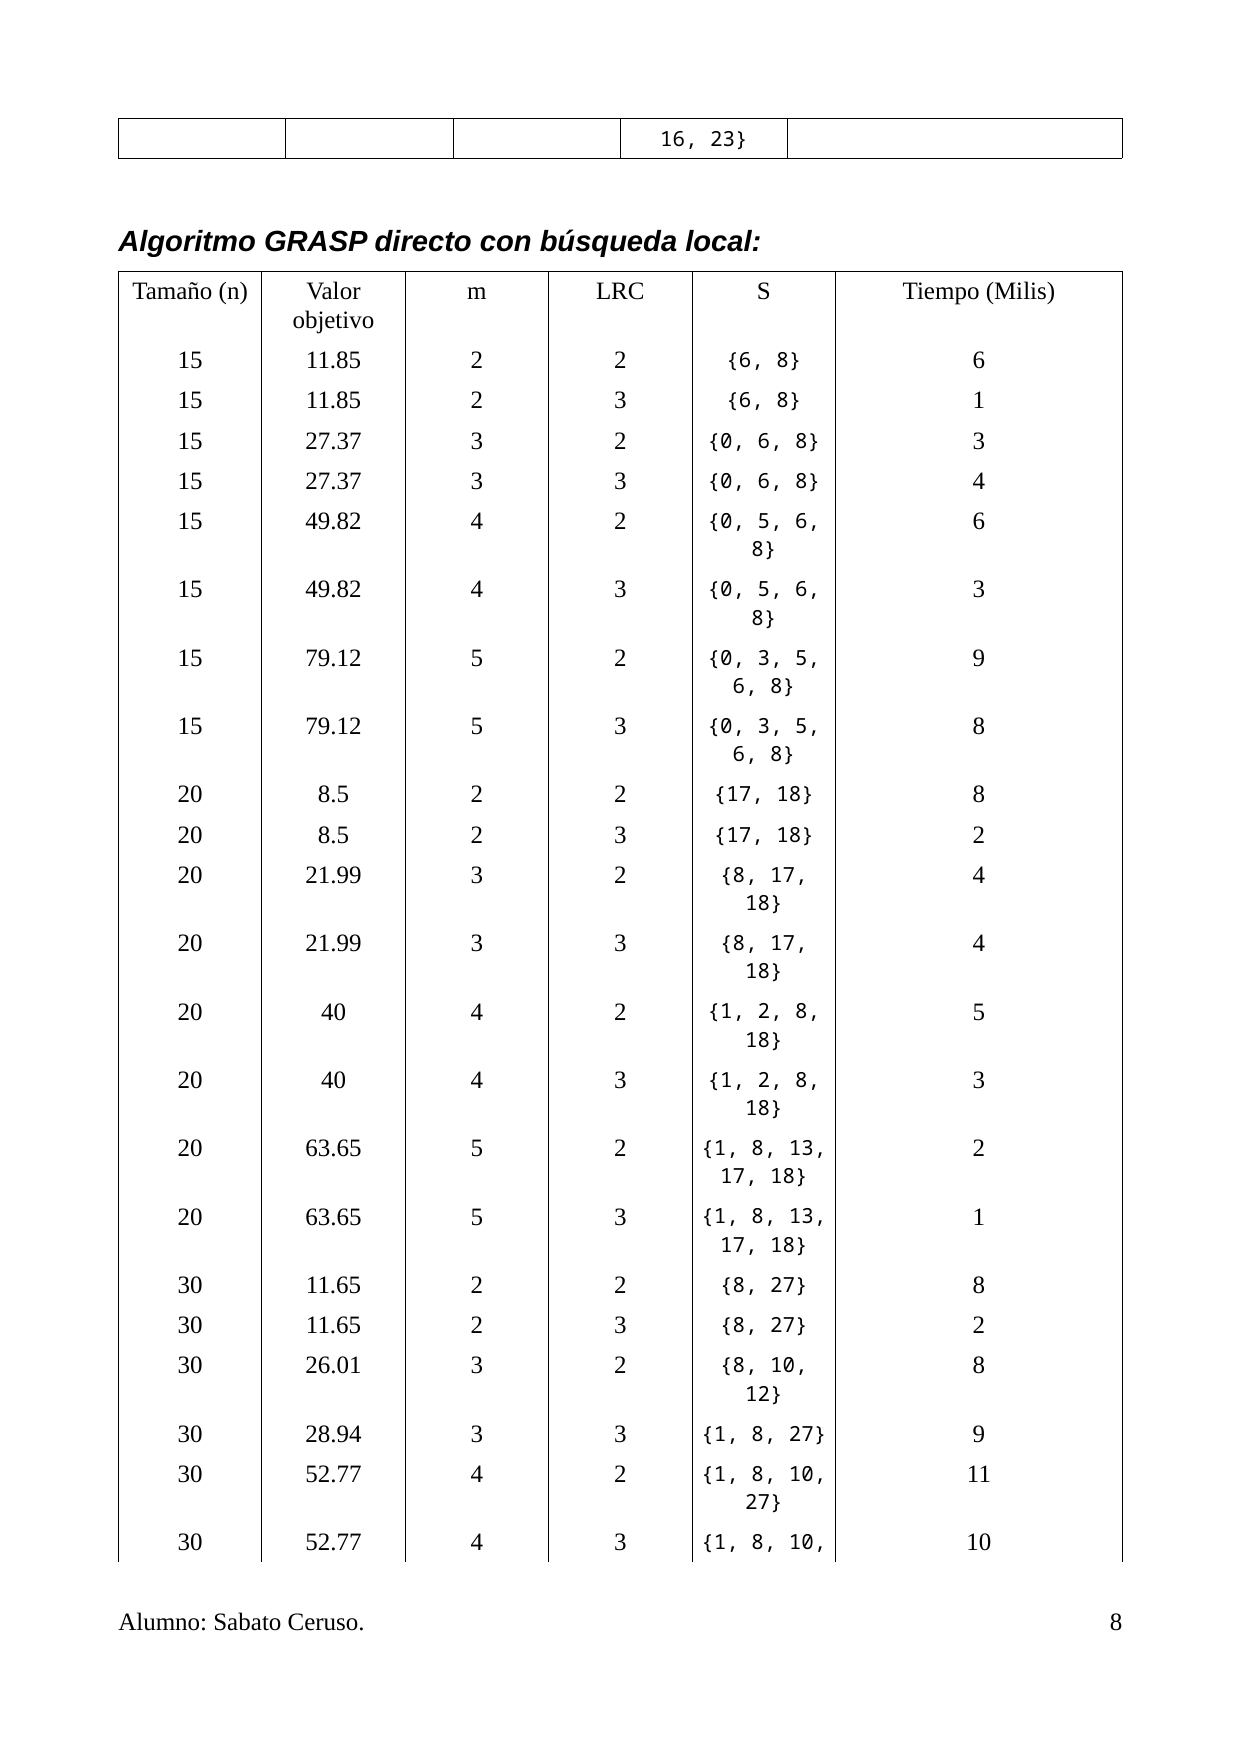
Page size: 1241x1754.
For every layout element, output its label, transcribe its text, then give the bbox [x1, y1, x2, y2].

table_cell 2 [836, 814, 1122, 854]
table_cell 9 [836, 637, 1122, 705]
table_cell 3 [406, 923, 548, 991]
table_cell 15 [119, 569, 261, 637]
table_cell 3 [836, 569, 1122, 637]
table_cell 20 [119, 774, 261, 814]
table_cell 15 [119, 705, 261, 774]
table_cell {6, 8} [693, 340, 835, 380]
table_cell 30 [119, 1453, 261, 1521]
table_cell 1 [836, 380, 1122, 420]
table_cell 26,01 [262, 1345, 405, 1413]
table_cell {6, 8} [693, 380, 835, 420]
table_cell 5 [406, 1128, 548, 1196]
table_cell 2 [836, 1128, 1122, 1196]
table_cell 63,65 [262, 1196, 405, 1264]
table_header S [693, 272, 835, 339]
table_cell 5 [406, 1196, 548, 1264]
table_cell 27,37 [262, 460, 405, 500]
table_cell 6 [836, 340, 1122, 380]
table_cell 4 [406, 1521, 548, 1562]
table_cell 4 [406, 569, 548, 637]
table_cell 15 [119, 460, 261, 500]
table_cell 5 [406, 705, 548, 774]
table_cell 98,58 [286, 119, 453, 158]
table_cell 27,37 [262, 420, 405, 460]
table_cell 79,12 [262, 637, 405, 705]
table_cell 9 [836, 1413, 1122, 1453]
table_cell 21,99 [262, 854, 405, 922]
table_cell 4 [836, 923, 1122, 991]
table_cell {1, 2, 8, 18} [693, 1059, 835, 1127]
table_cell 2 [549, 1345, 692, 1413]
table_cell {8, 10, 12} [693, 1345, 835, 1413]
table_cell 30 [119, 1345, 261, 1413]
table_cell 3 [549, 923, 692, 991]
table_cell 4 [406, 500, 548, 569]
table_header m [406, 272, 548, 339]
table_cell 2 [549, 1264, 692, 1304]
table_cell 2 [549, 991, 692, 1059]
table_cell [788, 119, 1122, 158]
table_cell 8 [836, 1264, 1122, 1304]
table_cell 6 [836, 500, 1122, 569]
table_cell {0, 3, 5, 6, 8} [693, 705, 835, 774]
table_header LRC [549, 272, 692, 339]
table_cell 3 [549, 380, 692, 420]
table_cell 8 [836, 705, 1122, 774]
table_cell 30 [119, 1521, 261, 1562]
table_cell 3 [549, 1413, 692, 1453]
table_cell {0, 6, 8} [693, 420, 835, 460]
table_cell {1, 8, 10, [693, 1521, 835, 1562]
table_cell 20 [119, 1196, 261, 1264]
table_cell 8,5 [262, 774, 405, 814]
table_cell 79,12 [262, 705, 405, 774]
table_cell 8,5 [262, 814, 405, 854]
table_cell 30 [119, 1304, 261, 1344]
table_cell {1, 2, 8, 18} [693, 991, 835, 1059]
table_cell 3 [406, 420, 548, 460]
table_cell 63,65 [262, 1128, 405, 1196]
table_cell 2 [406, 380, 548, 420]
table_cell 11,85 [262, 340, 405, 380]
table_cell 8 [836, 1345, 1122, 1413]
table_header Tamaño (n) [119, 272, 261, 339]
table_cell 2 [406, 340, 548, 380]
table_cell [119, 119, 285, 158]
table_cell 2 [406, 774, 548, 814]
table_cell 8 [836, 774, 1122, 814]
table_cell 2 [549, 637, 692, 705]
table_cell 3 [549, 460, 692, 500]
table_cell {8, 27} [693, 1304, 835, 1344]
table_cell 49,82 [262, 500, 405, 569]
table_cell 11,85 [262, 380, 405, 420]
table_cell 20 [119, 1128, 261, 1196]
table_cell 3 [549, 569, 692, 637]
table_cell 2 [406, 1304, 548, 1344]
table_cell 2 [549, 854, 692, 922]
table_cell 3 [836, 420, 1122, 460]
table_cell 11,65 [262, 1304, 405, 1344]
table_cell 3 [549, 705, 692, 774]
table_cell {8, 27} [693, 1264, 835, 1304]
table_cell 15 [119, 420, 261, 460]
table_cell 15 [119, 500, 261, 569]
table_cell {1, 8, 13, 17, 18} [693, 1196, 835, 1264]
table_cell {0, 5, 6, 8} [693, 569, 835, 637]
table_cell {1, 8, 27} [693, 1413, 835, 1453]
table_cell 49,82 [262, 569, 405, 637]
table_header Valor objetivo [262, 272, 405, 339]
table_cell 2 [549, 774, 692, 814]
table_cell 5 [406, 637, 548, 705]
table_cell 28,94 [262, 1413, 405, 1453]
table_cell {8, 17, 18} [693, 854, 835, 922]
table_cell 52,77 [262, 1521, 405, 1562]
table_cell 4 [406, 1059, 548, 1127]
table_cell 20 [119, 814, 261, 854]
table_cell 11 [836, 1453, 1122, 1521]
table_cell {17, 18} [693, 774, 835, 814]
table_cell 15 [119, 637, 261, 705]
table_cell 3 [549, 1059, 692, 1127]
table_cell 16, 23} [621, 119, 787, 158]
table_header Tiempo (Milis) [836, 272, 1122, 339]
table_cell 20 [119, 854, 261, 922]
subtitle Algoritmo GRASP directo con búsqueda local: [118, 224, 1122, 258]
table_cell {0, 5, 6, 8} [693, 500, 835, 569]
table_cell 4 [836, 460, 1122, 500]
table_cell 20 [119, 1059, 261, 1127]
table_cell 2 [549, 1453, 692, 1521]
table_cell 3 [406, 460, 548, 500]
table_cell {1, 8, 10, 27} [693, 1453, 835, 1521]
table_cell 2 [549, 500, 692, 569]
table_cell 3 [549, 1196, 692, 1264]
table_cell 3 [549, 814, 692, 854]
table_cell 3 [549, 1521, 692, 1562]
table_cell 2 [549, 420, 692, 460]
table_cell 15 [119, 380, 261, 420]
table_cell 40 [262, 1059, 405, 1127]
table_cell 1 [836, 1196, 1122, 1264]
table_cell {8, 17, 18} [693, 923, 835, 991]
table_cell 2 [549, 1128, 692, 1196]
table_cell 2 [836, 1304, 1122, 1344]
table_cell 15 [119, 340, 261, 380]
table_cell 3 [406, 1345, 548, 1413]
table_cell 10 [836, 1521, 1122, 1562]
table_cell 20 [119, 991, 261, 1059]
table_cell {1, 8, 13, 17, 18} [693, 1128, 835, 1196]
table_cell 3 [549, 1304, 692, 1344]
table_cell [454, 119, 620, 158]
table_cell 3 [406, 1413, 548, 1453]
table_cell {0, 6, 8} [693, 460, 835, 500]
table_cell 2 [549, 340, 692, 380]
table_cell 30 [119, 1264, 261, 1304]
table_cell 5 [836, 991, 1122, 1059]
table_cell 20 [119, 923, 261, 991]
table_cell 40 [262, 991, 405, 1059]
table_cell 4 [406, 991, 548, 1059]
table_cell 4 [836, 854, 1122, 922]
table_cell 11,65 [262, 1264, 405, 1304]
table_cell 3 [836, 1059, 1122, 1127]
table_cell {17, 18} [693, 814, 835, 854]
table_cell {0, 3, 5, 6, 8} [693, 637, 835, 705]
table_cell 52,77 [262, 1453, 405, 1521]
table_cell 21,99 [262, 923, 405, 991]
table_cell 2 [406, 814, 548, 854]
table_cell 2 [406, 1264, 548, 1304]
table_cell 3 [406, 854, 548, 922]
table_cell 4 [406, 1453, 548, 1521]
table_cell 30 [119, 1413, 261, 1453]
